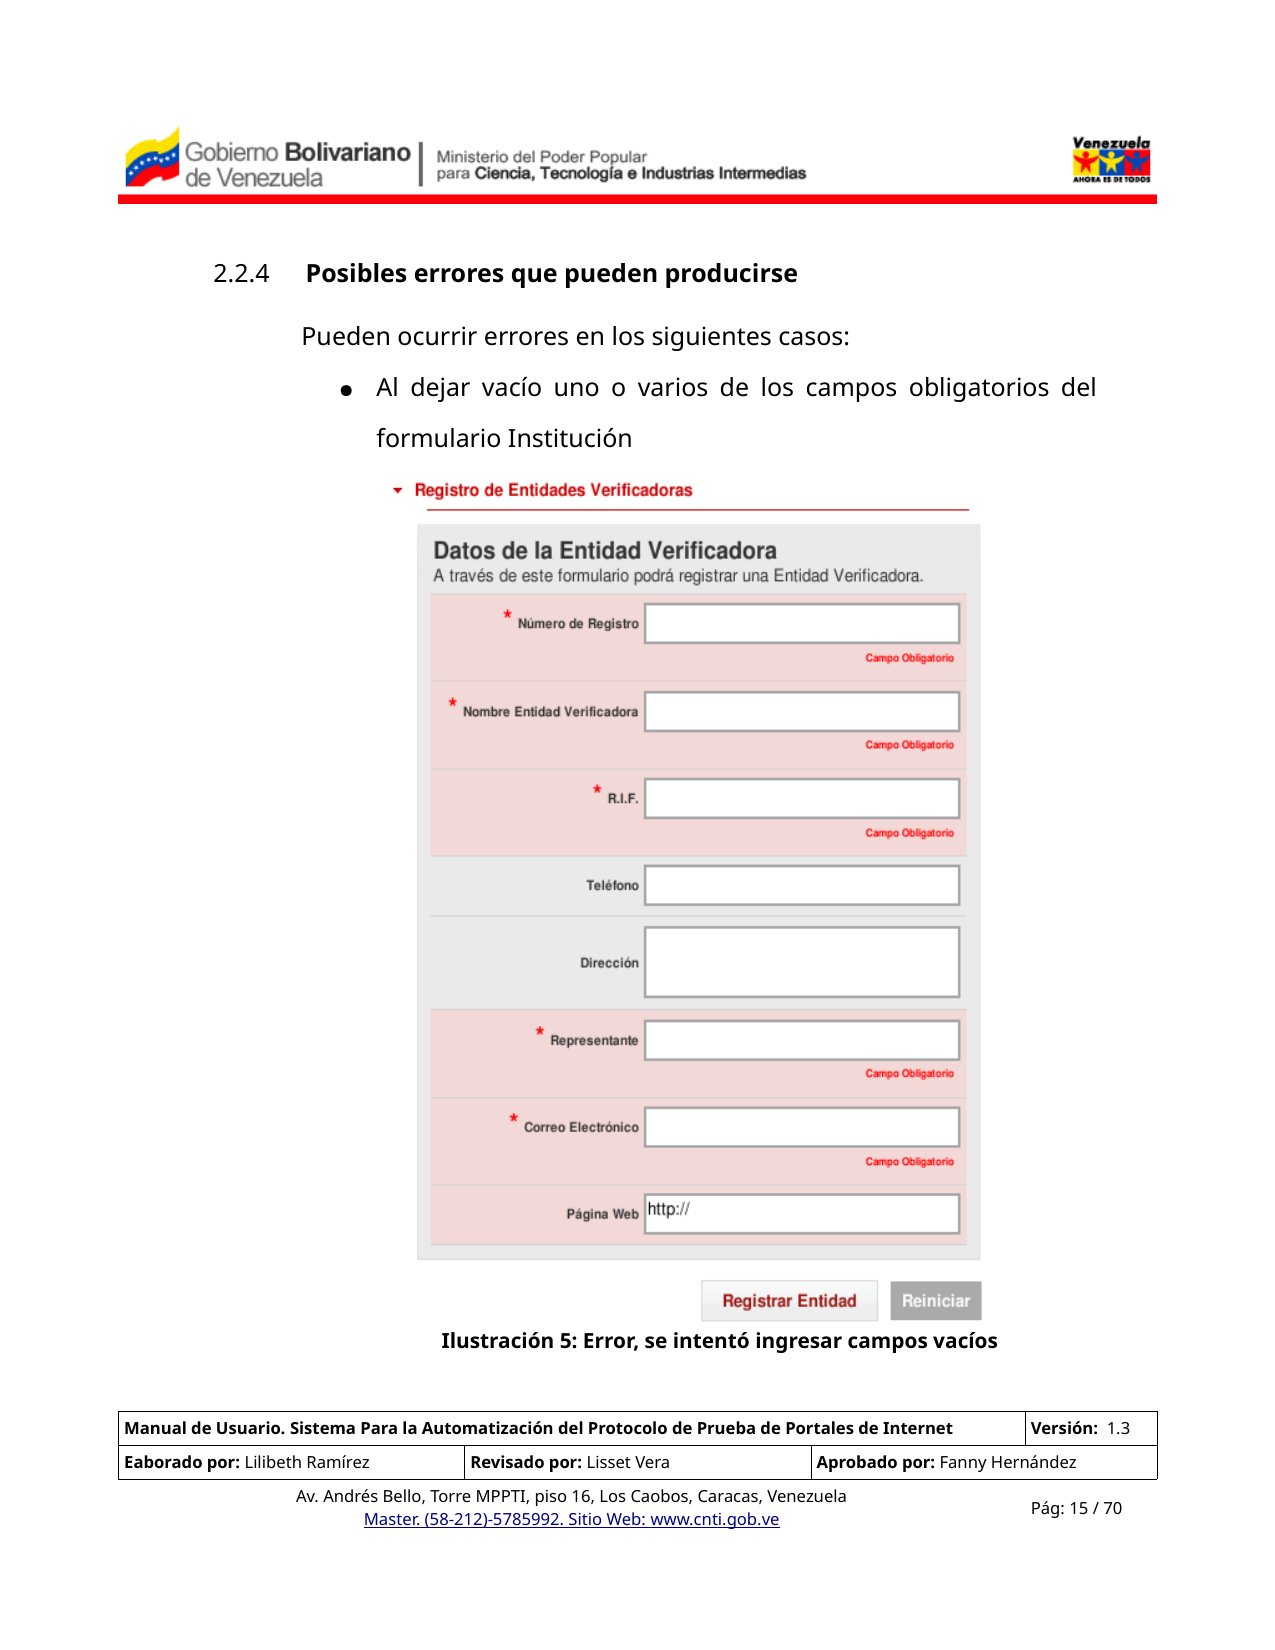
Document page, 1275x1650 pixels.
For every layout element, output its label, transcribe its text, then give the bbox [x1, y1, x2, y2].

subtitle Posibles errores que pueden producirse [118, 255, 1157, 289]
list Al dejar vacío uno o varios de los campos obligatorios del formulario Institución [339, 369, 1098, 454]
picture [118, 118, 1157, 204]
list [343, 464, 1090, 477]
list [343, 1355, 1090, 1365]
list Ilustración 5: Error, se intentó ingresar campos vacíos [343, 477, 1090, 1355]
picture [391, 476, 988, 1327]
text Pueden ocurrir errores en los siguientes casos: [301, 318, 1098, 352]
